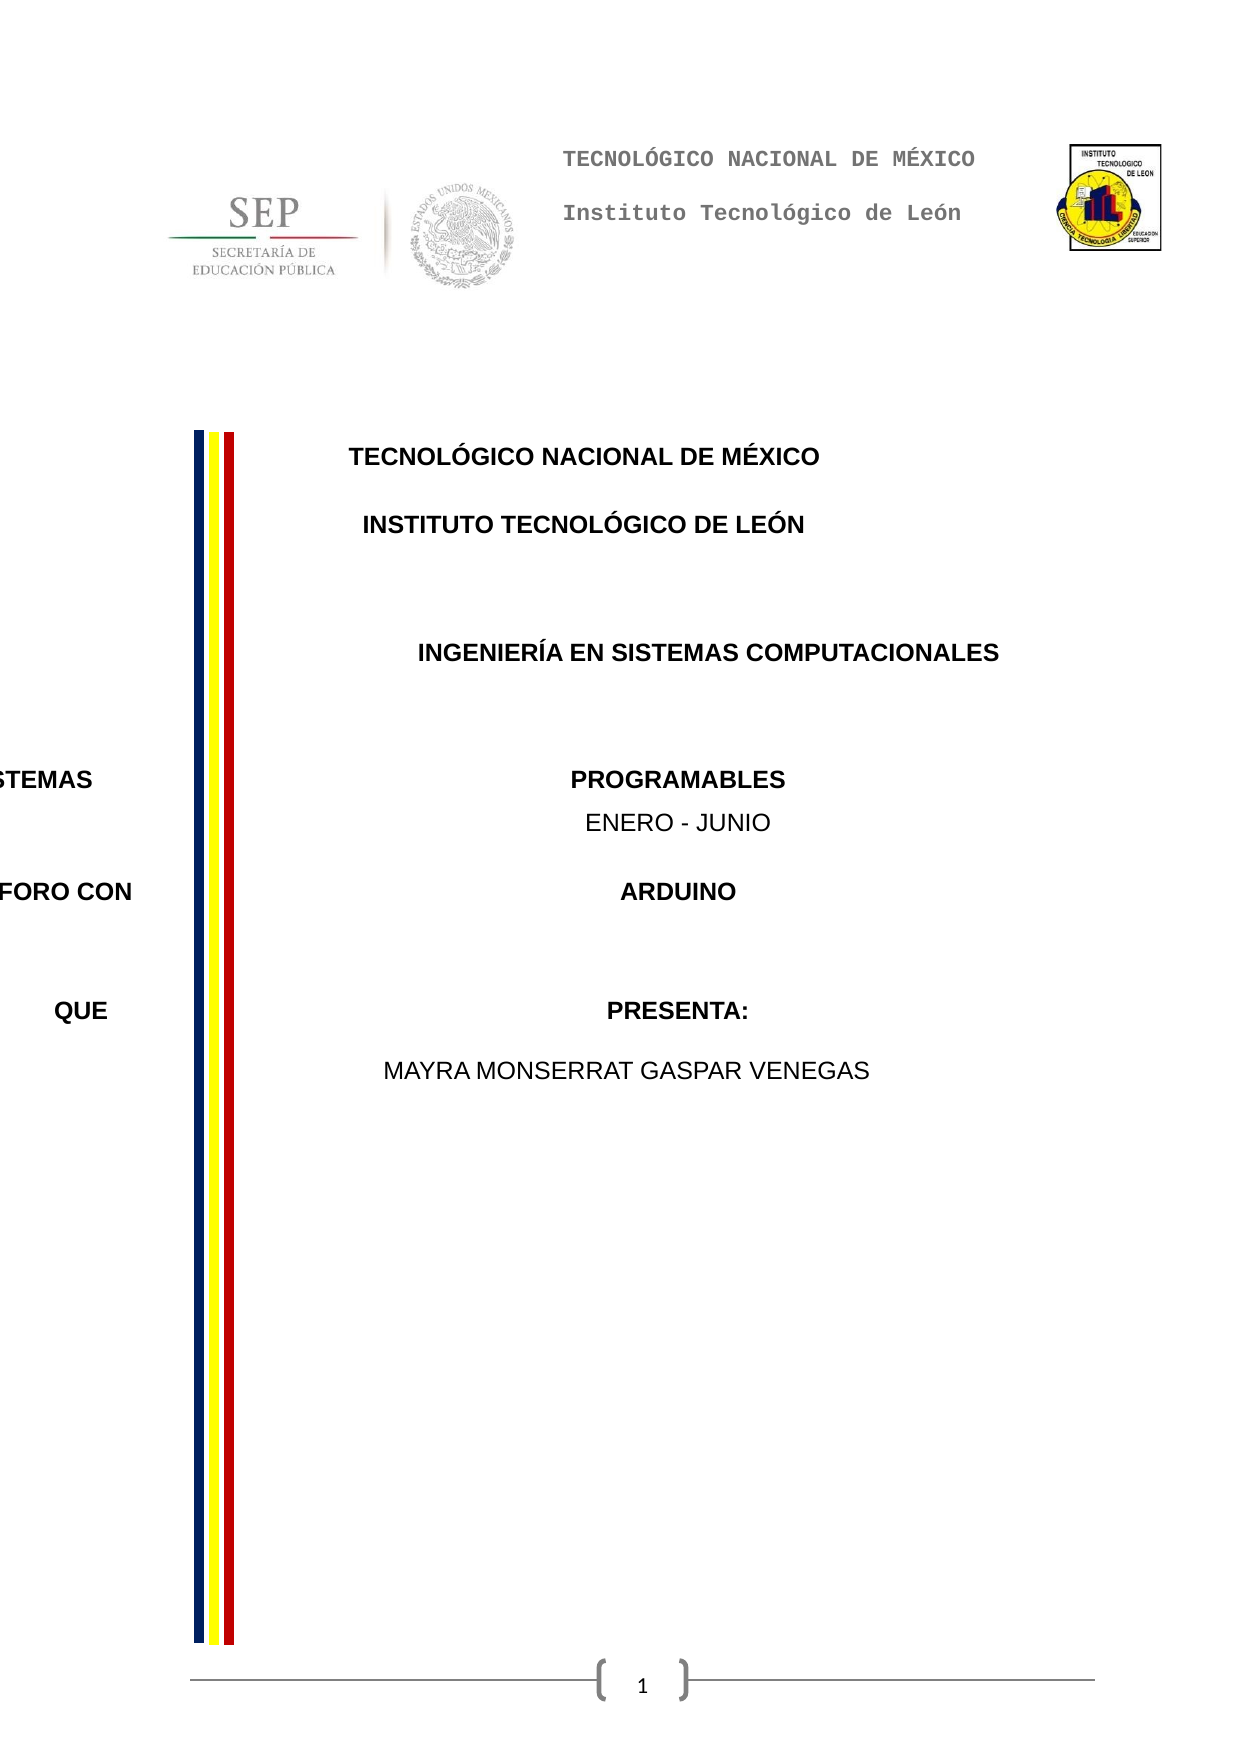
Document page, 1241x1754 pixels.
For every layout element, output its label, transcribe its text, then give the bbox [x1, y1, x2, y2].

text Instituto Tecnológico de León [544, 201, 1056, 227]
picture [133, 145, 544, 323]
text SISTEMAS PROGRAMABLES [234, 765, 1109, 794]
text PRESENTA: [234, 996, 1109, 1025]
text MAYRA MONSERRAT GASPAR VENEGAS [234, 1056, 1108, 1085]
text [150, 808, 194, 837]
text SEMAFORO CON ARDUINO [234, 877, 1109, 906]
text ENERO - JUNIO [234, 808, 1109, 837]
text [1162, 201, 1198, 227]
picture [1056, 144, 1162, 251]
text [1162, 148, 1198, 174]
text SISTEMAS PROGRAMABLES [0, 765, 194, 794]
subtitle TECNOLÓGICO NACIONAL DE MÉXICO [234, 442, 1109, 471]
text QUE [0, 996, 194, 1025]
text SEMAFORO CON ARDUINO [0, 877, 194, 906]
text TECNOLÓGICO NACIONAL DE MÉXICO [544, 148, 1056, 174]
subtitle INGENIERÍA EN SISTEMAS COMPUTACIONALES [234, 638, 1109, 667]
subtitle INSTITUTO TECNOLÓGICO DE LEÓN [234, 510, 1109, 539]
